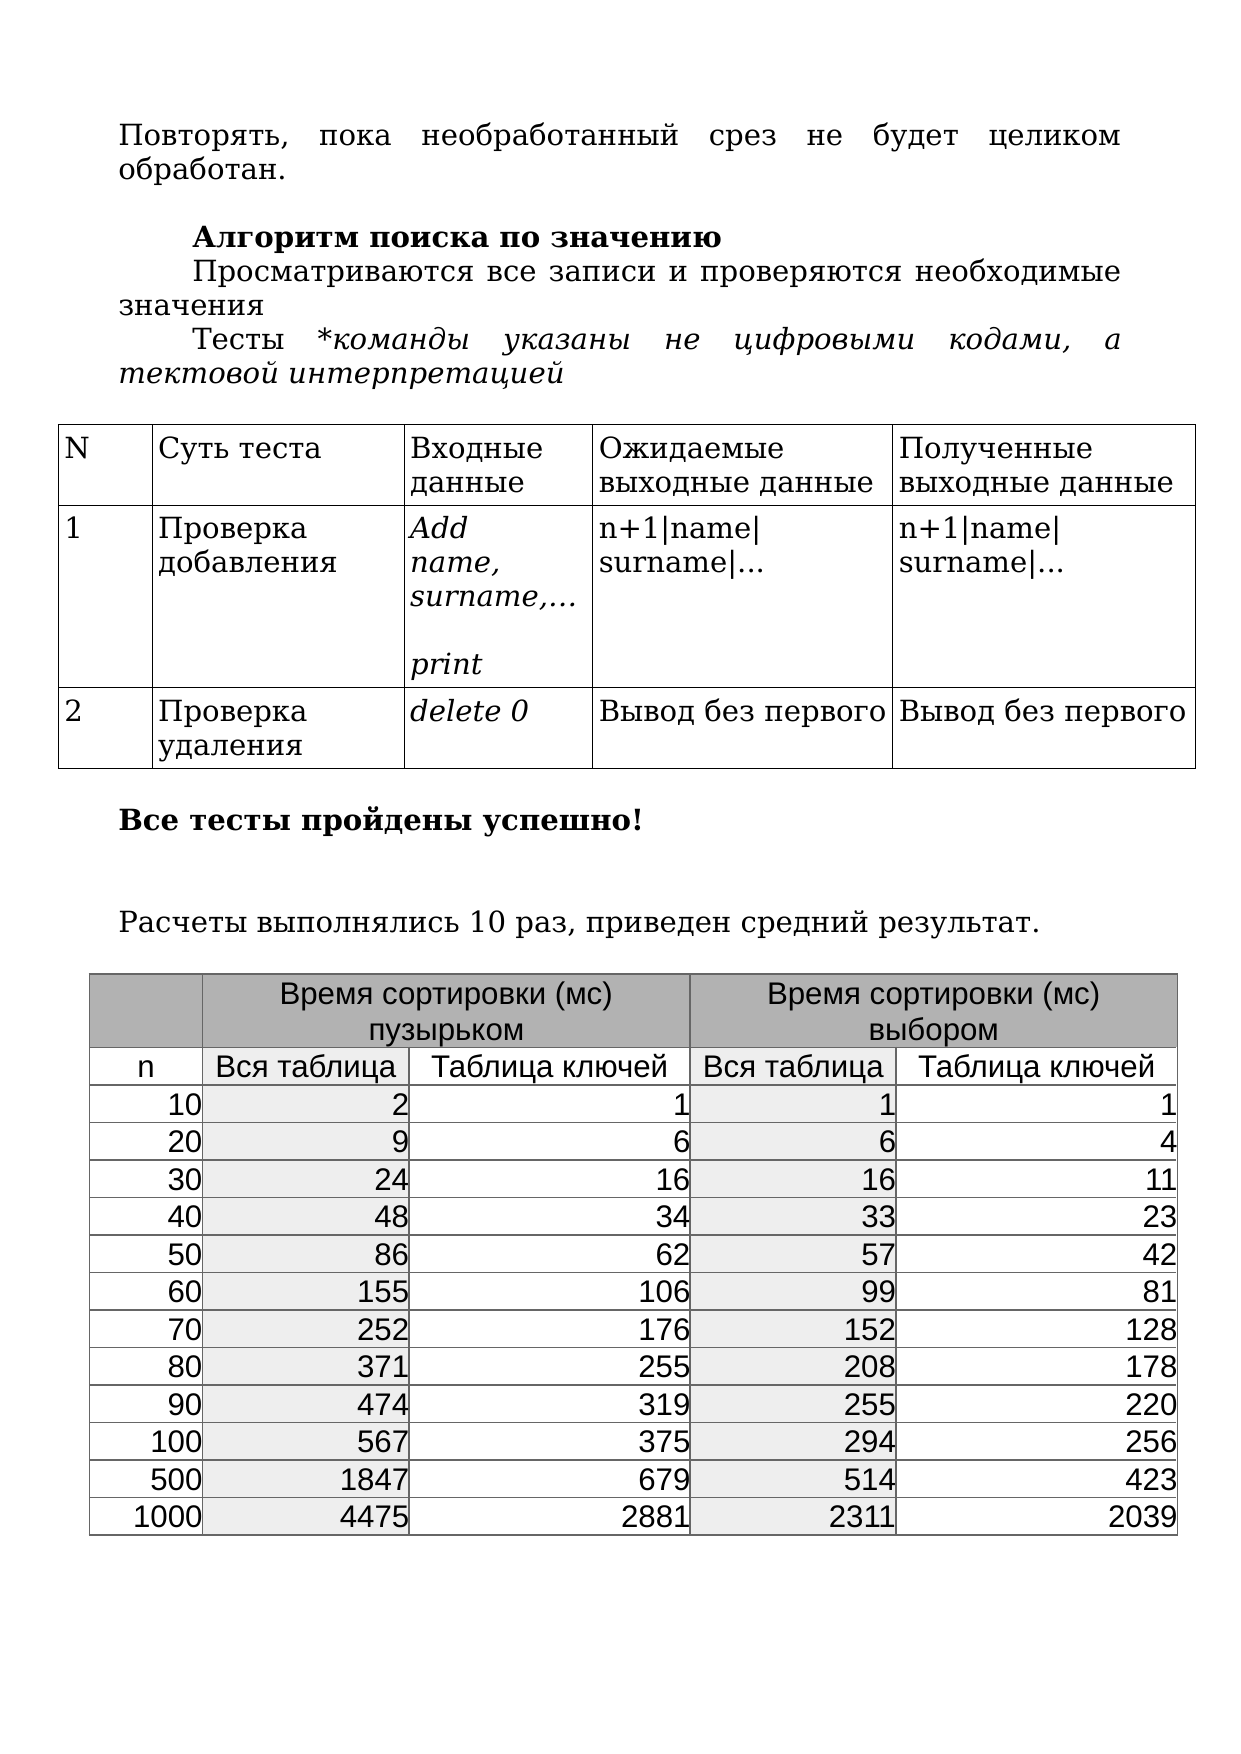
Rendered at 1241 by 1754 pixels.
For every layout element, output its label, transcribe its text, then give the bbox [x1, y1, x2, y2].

table_cell 1 [410, 1086, 689, 1122]
table_cell 1 [897, 1084, 1177, 1122]
text Расчеты выполнялись 10 раз, приведен средний результат. [118, 905, 1122, 939]
table_cell 474 [203, 1386, 408, 1422]
table_cell 1 [59, 506, 152, 687]
table_header Ожидаемые выходные данные [593, 425, 892, 505]
text Алгоритм поиска по значению [118, 220, 1122, 254]
table_cell 23 [897, 1197, 1177, 1234]
table_cell 62 [410, 1236, 689, 1272]
table_cell n [90, 1048, 202, 1084]
table_cell Вывод без первого [593, 688, 892, 767]
table_cell 86 [203, 1236, 408, 1272]
table_cell 30 [90, 1161, 202, 1197]
table_cell 99 [691, 1273, 895, 1309]
table_cell 81 [897, 1272, 1177, 1309]
table_cell 42 [897, 1234, 1177, 1272]
table_cell 100 [90, 1423, 202, 1459]
table_cell 16 [410, 1161, 689, 1197]
table_cell delete 0 [405, 688, 592, 767]
table_cell 178 [897, 1347, 1177, 1384]
table_cell Проверка удаления [153, 688, 404, 767]
table_header Время сортировки (мс) пузырьком [203, 975, 689, 1047]
table_cell 679 [410, 1461, 689, 1497]
table_cell 2 [59, 688, 152, 767]
table_cell 208 [691, 1348, 895, 1384]
table_cell 514 [691, 1461, 895, 1497]
table_cell 294 [691, 1423, 895, 1459]
table_cell 60 [90, 1273, 202, 1309]
table_cell 255 [691, 1386, 895, 1422]
table_cell 6 [410, 1123, 689, 1159]
table_cell 106 [410, 1273, 689, 1309]
table_cell 20 [90, 1123, 202, 1159]
table_cell n+1|name|surname|... [893, 506, 1195, 687]
table_cell 10 [90, 1086, 202, 1122]
table_cell 567 [203, 1423, 408, 1459]
table_cell 11 [897, 1159, 1177, 1197]
text Повторять, пока необработанный срез не будет целиком обработан. [118, 118, 1122, 186]
table_cell 48 [203, 1198, 408, 1234]
table_cell 319 [410, 1386, 689, 1422]
table_header [90, 975, 202, 1047]
table_cell 371 [203, 1348, 408, 1384]
table_header N [59, 425, 152, 505]
table_cell 1 [691, 1086, 895, 1122]
table_cell 1000 [90, 1498, 202, 1534]
table_cell Таблица ключей [897, 1047, 1177, 1084]
table_cell 2 [203, 1086, 408, 1122]
table_cell 24 [203, 1161, 408, 1197]
table_cell 80 [90, 1348, 202, 1384]
table_cell 40 [90, 1198, 202, 1234]
table_header Полученные выходные данные [893, 425, 1195, 505]
table_cell 252 [203, 1311, 408, 1347]
table_cell 4 [897, 1122, 1177, 1159]
table_cell 33 [691, 1198, 895, 1234]
table_cell 9 [203, 1123, 408, 1159]
table_header Время сортировки (мс) выбором [691, 975, 1177, 1047]
table_cell 128 [897, 1309, 1177, 1347]
text Просматриваются все записи и проверяются необходимые значения [118, 254, 1122, 322]
table_cell 70 [90, 1311, 202, 1347]
table_cell 90 [90, 1386, 202, 1422]
table_cell 176 [410, 1311, 689, 1347]
table_cell 1847 [203, 1461, 408, 1497]
table_cell 423 [897, 1459, 1177, 1497]
table_cell 375 [410, 1423, 689, 1459]
table_cell Add name, surname,… print [405, 506, 592, 687]
text Все тесты пройдены успешно! [118, 802, 1122, 837]
table_cell Вся таблица [691, 1048, 895, 1084]
table_cell 256 [897, 1422, 1177, 1459]
table_cell 4475 [203, 1498, 408, 1534]
table_cell 6 [691, 1123, 895, 1159]
table_cell 34 [410, 1198, 689, 1234]
table_cell 500 [90, 1461, 202, 1497]
table_cell Таблица ключей [410, 1048, 689, 1084]
table_cell 50 [90, 1236, 202, 1272]
table_cell 220 [897, 1384, 1177, 1422]
table_cell n+1|name|surname|... [593, 506, 892, 687]
table_header Входные данные [405, 425, 592, 505]
table_cell 16 [691, 1161, 895, 1197]
table_cell Вывод без первого [893, 688, 1195, 767]
table_cell 2881 [410, 1498, 689, 1534]
table_cell 2311 [691, 1498, 895, 1534]
table_cell 155 [203, 1273, 408, 1309]
table_cell Вся таблица [203, 1048, 408, 1084]
table_header Суть теста [153, 425, 404, 505]
text Тесты *команды указаны не цифровыми кодами, а тектовой интерпретацией [118, 322, 1122, 390]
table_cell 152 [691, 1311, 895, 1347]
table_cell Проверка добавления [153, 506, 404, 687]
table_cell 2039 [897, 1497, 1177, 1534]
table_cell 57 [691, 1236, 895, 1272]
table_cell 255 [410, 1348, 689, 1384]
